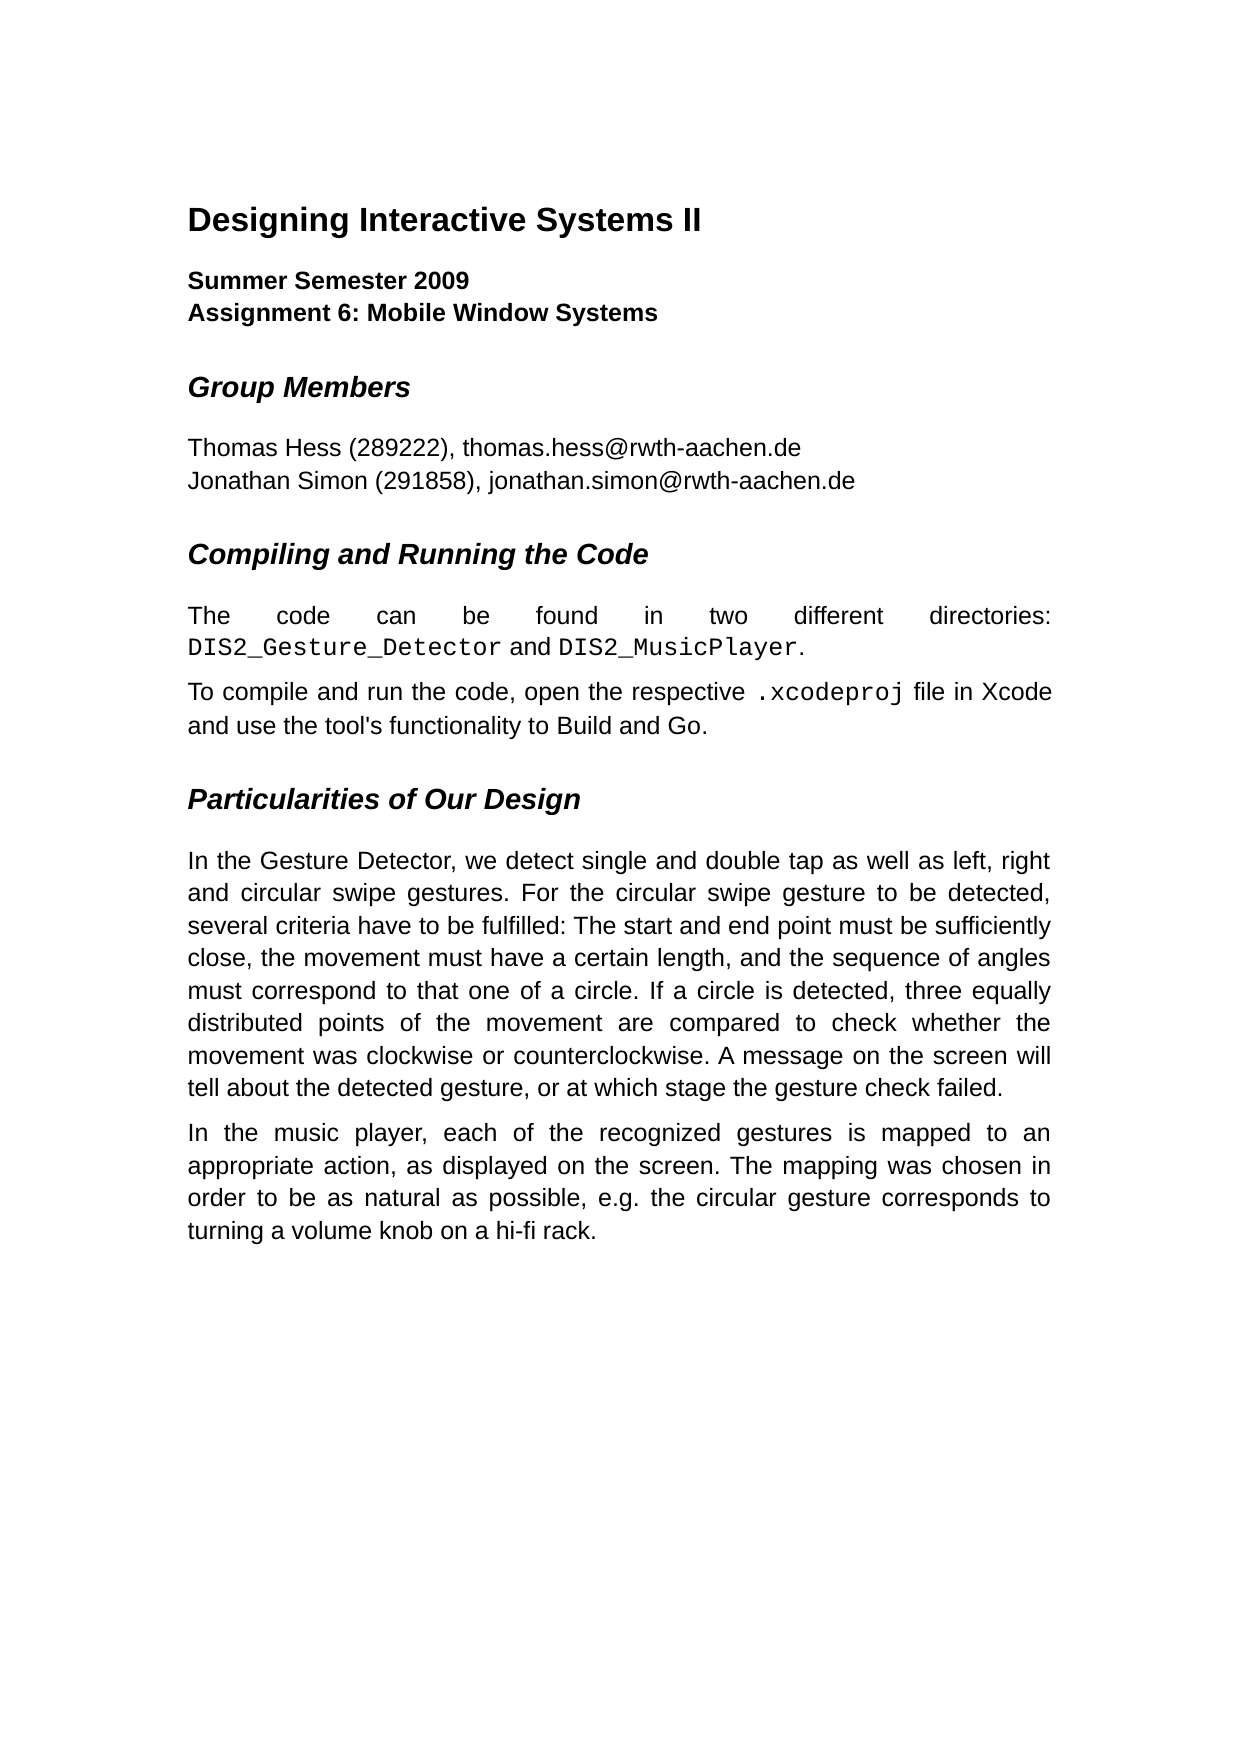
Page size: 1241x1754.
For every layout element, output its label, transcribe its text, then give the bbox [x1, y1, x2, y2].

subtitle Group Members [187, 354, 1053, 419]
text The code can be found in two different directories: DIS2_Gesture_Detector and DIS2_MusicPlayer. [187, 599, 1053, 664]
text Thomas Hess (289222), thomas.hess@rwth-aachen.de [187, 432, 1053, 464]
subtitle Particularities of Our Design [187, 767, 1053, 832]
text Jonathan Simon (291858), jonathan.simon@rwth-aachen.de [187, 464, 1053, 497]
subtitle Compiling and Running the Code [187, 522, 1053, 587]
text In the Gesture Detector, we detect single and double tap as well as left, right and circular swipe gestures. For the circular swipe gesture to be detected, several criteria have to be fulfilled: The start and end point must be sufficiently close, the movement must have a certain length, and the sequence of angles must correspond to that one of a circle. If a circle is detected, three equally distributed points of the movement are compared to check whether the movement was clockwise or counterclockwise. A message on the screen will tell about the detected gesture, or at which stage the gesture check failed. [187, 844, 1053, 1104]
text In the music player, each of the recognized gestures is mapped to an appropriate action, as displayed on the screen. The mapping was chosen in order to be as natural as possible, e.g. the circular gesture corresponds to turning a volume knob on a hi-fi rack. [187, 1117, 1053, 1247]
text Assignment 6: Mobile Window Systems [187, 297, 1053, 329]
text To compile and run the code, open the respective .xcodeproj file in Xcode and use the tool's functionality to Build and Go. [187, 677, 1053, 742]
subtitle Designing Interactive Systems II [187, 187, 1053, 252]
text Summer Semester 2009 [187, 264, 1053, 297]
